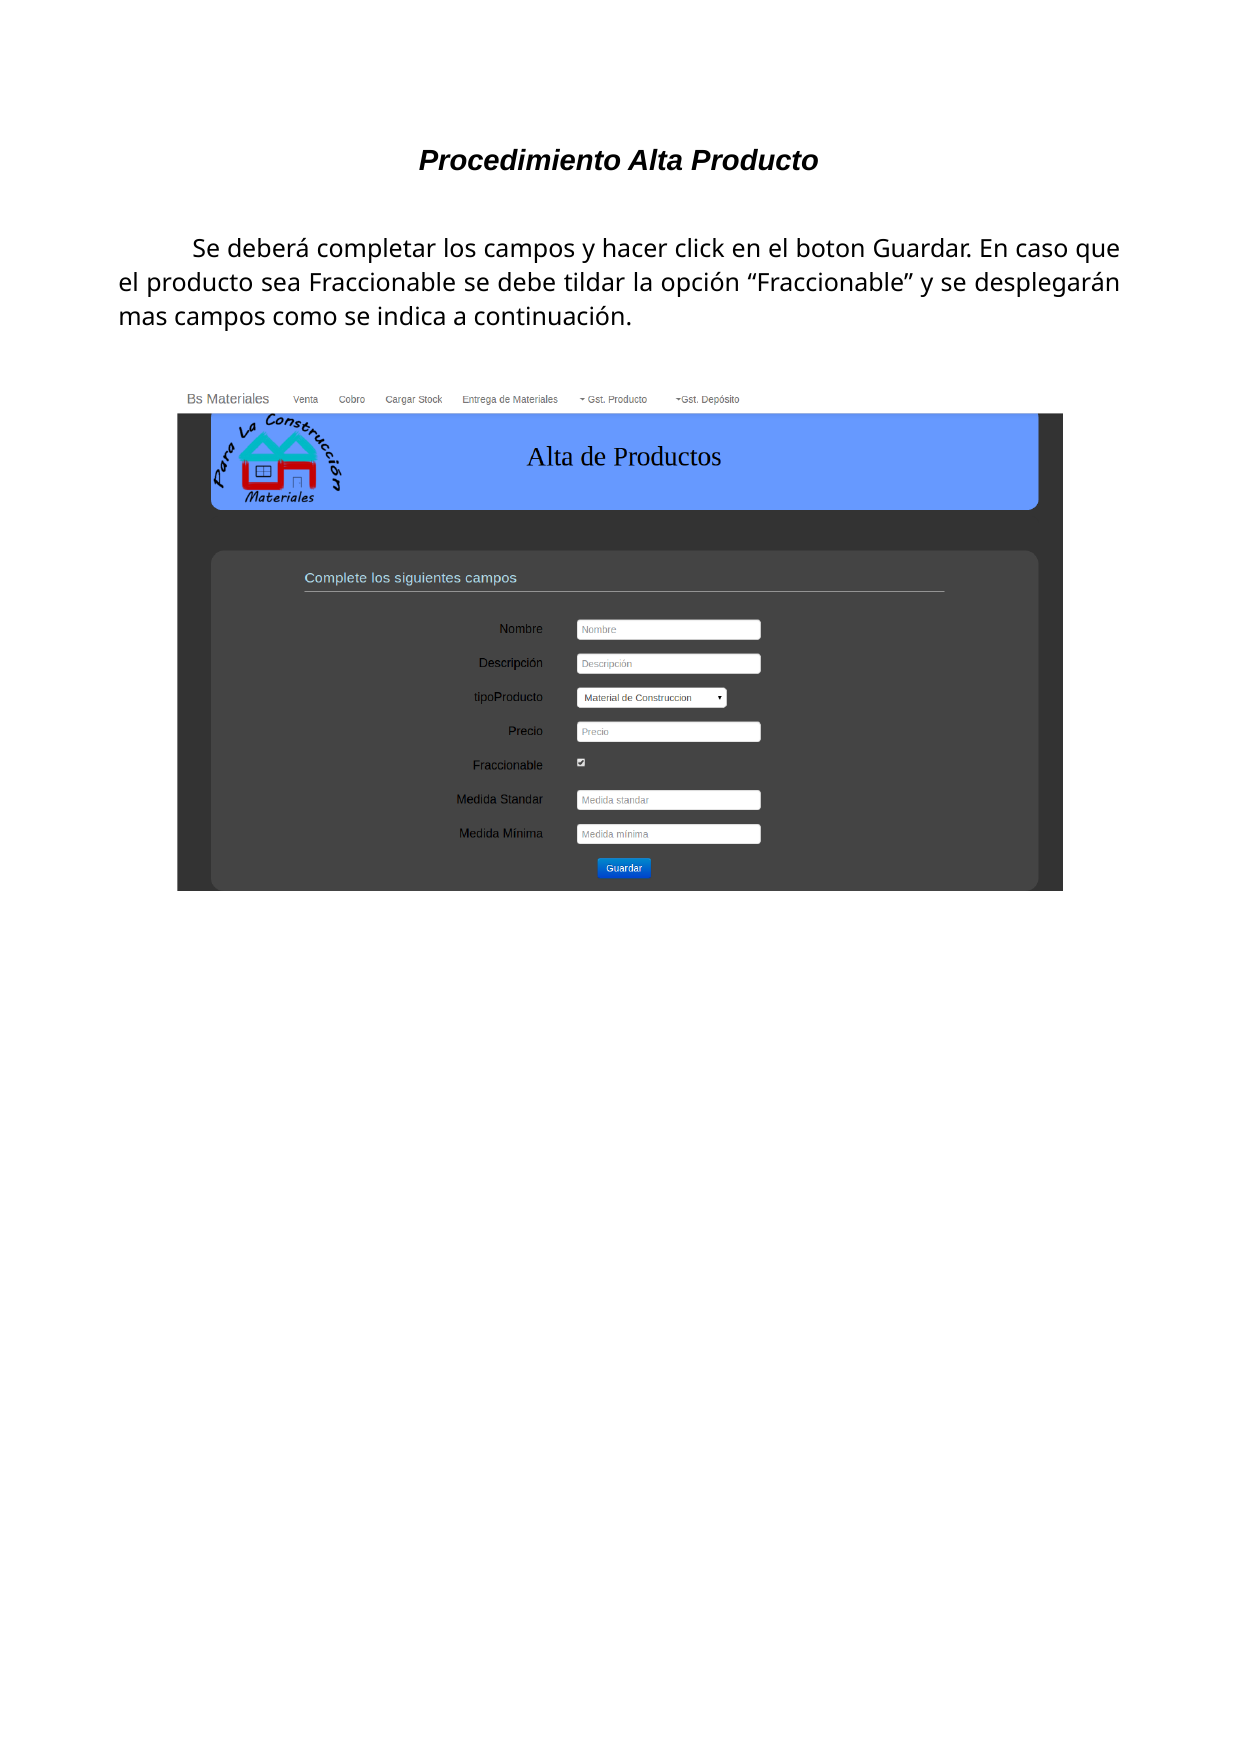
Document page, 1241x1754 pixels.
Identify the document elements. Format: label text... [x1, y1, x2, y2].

picture [177, 386, 1063, 891]
subtitle Procedimiento Alta Producto [118, 143, 1122, 177]
text Se deberá completar los campos y hacer click en el boton Guardar. En caso que el producto sea Fraccionable se debe tildar la opción “Fraccionable” y se desplegarán mas campos como se indica a continuación. [118, 230, 1122, 333]
